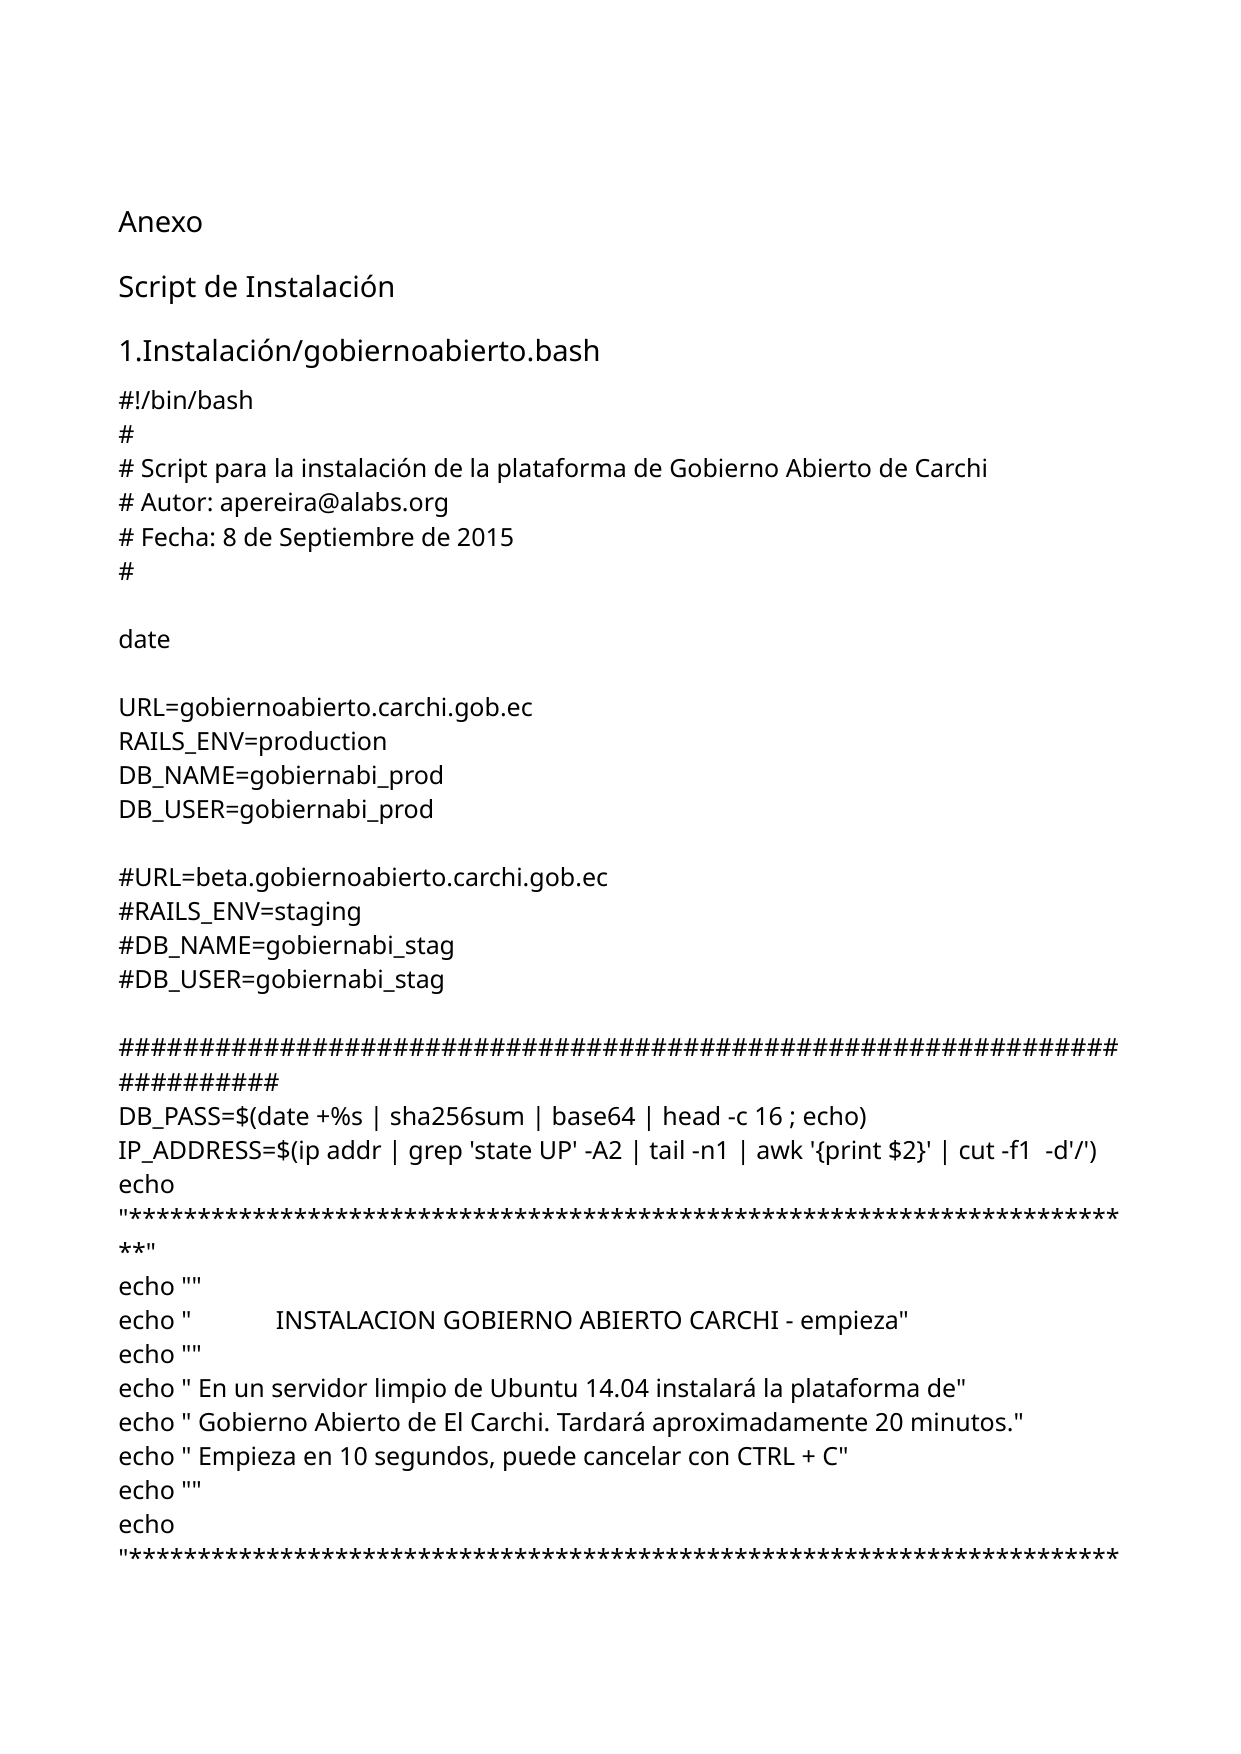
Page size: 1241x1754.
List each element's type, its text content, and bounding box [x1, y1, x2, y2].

subtitle Anexo [118, 201, 1122, 241]
text URL=gobiernoabierto.carchi.gob.ec [118, 689, 1122, 723]
text # [118, 553, 1122, 587]
text echo "" [118, 1473, 1122, 1507]
text echo " Gobierno Abierto de El Carchi. Tardará aproximadamente 20 minutos." [118, 1405, 1122, 1439]
text ######################################################################## [118, 1030, 1122, 1098]
text # Fecha: 8 de Septiembre de 2015 [118, 519, 1122, 553]
text #DB_NAME=gobiernabi_stag [118, 928, 1122, 962]
text IP_ADDRESS=$(ip addr | grep 'state UP' -A2 | tail -n1 | awk '{print $2}' | cut -f1 -d'/') [118, 1132, 1122, 1166]
subtitle Script de Instalación [118, 266, 1122, 306]
text DB_USER=gobiernabi_prod [118, 792, 1122, 826]
text echo " En un servidor limpio de Ubuntu 14.04 instalará la plataforma de" [118, 1371, 1122, 1405]
text # Autor: apereira@alabs.org [118, 485, 1122, 519]
text DB_PASS=$(date +%s | sha256sum | base64 | head -c 16 ; echo) [118, 1098, 1122, 1132]
text #!/bin/bash [118, 383, 1122, 417]
text DB_NAME=gobiernabi_prod [118, 758, 1122, 792]
text echo " INSTALACION GOBIERNO ABIERTO CARCHI - empieza" [118, 1303, 1122, 1337]
text echo " Empieza en 10 segundos, puede cancelar con CTRL + C" [118, 1439, 1122, 1473]
text echo "" [118, 1268, 1122, 1303]
text RAILS_ENV=production [118, 723, 1122, 758]
subtitle 1.Instalación/gobiernoabierto.bash [118, 331, 1122, 370]
text echo "************************************************************************ [118, 1507, 1122, 1575]
text # [118, 417, 1122, 451]
text # Script para la instalación de la plataforma de Gobierno Abierto de Carchi [118, 451, 1122, 485]
text #URL=beta.gobiernoabierto.carchi.gob.ec [118, 860, 1122, 894]
text echo "" [118, 1337, 1122, 1371]
text echo "**************************************************************************" [118, 1166, 1122, 1268]
text date [118, 621, 1122, 655]
text #DB_USER=gobiernabi_stag [118, 962, 1122, 996]
text #RAILS_ENV=staging [118, 894, 1122, 928]
